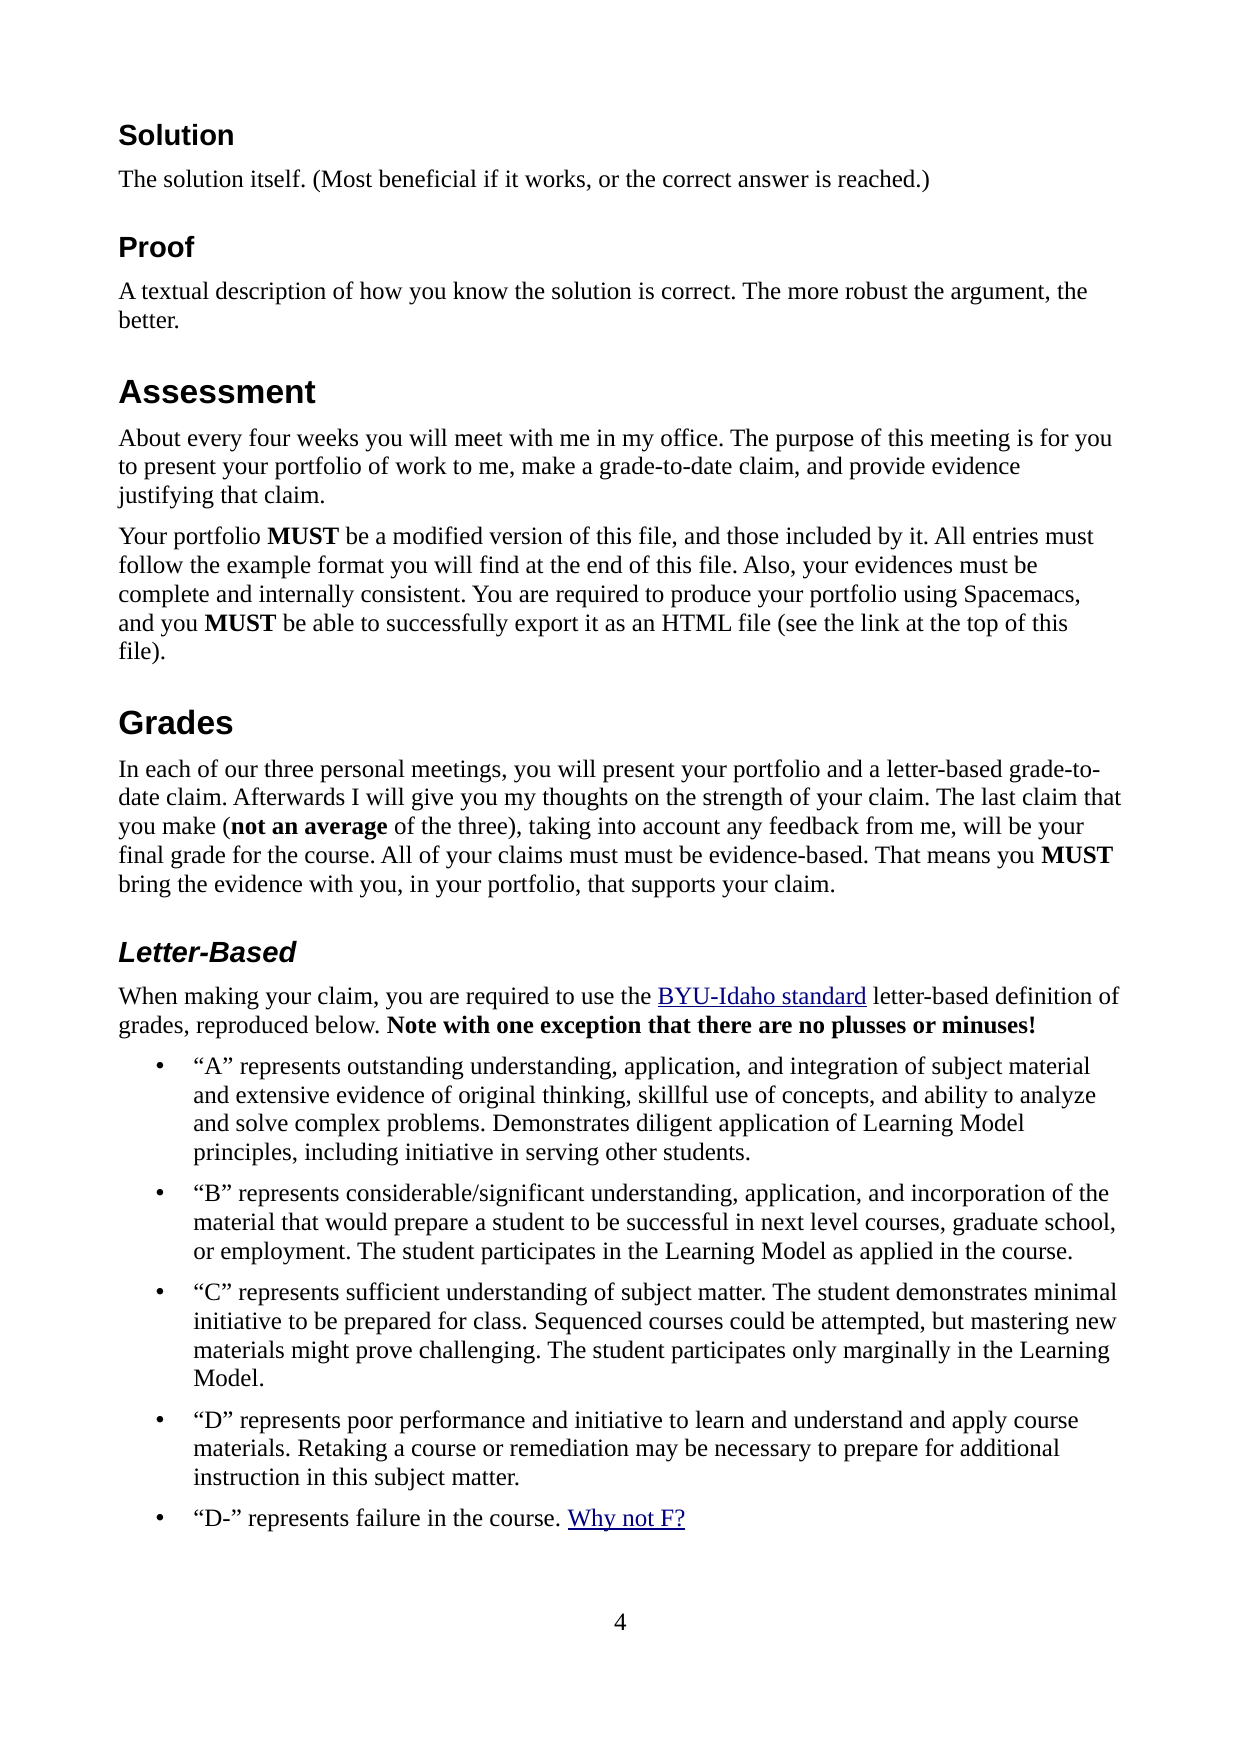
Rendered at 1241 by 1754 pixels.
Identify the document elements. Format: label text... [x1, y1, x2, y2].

list “D-” represents failure in the course. Why not F? [156, 1503, 1122, 1532]
text The solution itself. (Most beneficial if it works, or the correct answer is reached.) [118, 164, 1122, 193]
text When making your claim, you are required to use the BYU-Idaho standard letter-based definition of grades, reproduced below. Note with one exception that there are no plusses or minuses! [118, 981, 1122, 1038]
list “A” represents outstanding understanding, application, and integration of subject material and extensive evidence of original thinking, skillful use of concepts, and ability to analyze and solve complex problems. Demonstrates diligent application of Learning Model principles, including initiative in serving other students. [156, 1051, 1122, 1166]
subtitle Proof [118, 230, 1122, 264]
list “B” represents considerable/significant understanding, application, and incorporation of the material that would prepare a student to be successful in next level courses, graduate school, or employment. The student participates in the Learning Model as applied in the course. [156, 1178, 1122, 1265]
text About every four weeks you will meet with me in my office. The purpose of this meeting is for you to present your portfolio of work to me, make a grade-to-date claim, and provide evidence justifying that claim. [118, 423, 1122, 509]
text Your portfolio MUST be a modified version of this file, and those included by it. All entries must follow the example format you will find at the end of this file. Also, your evidences must be complete and internally consistent. You are required to produce your portfolio using Spacemacs, and you MUST be able to successfully export it as an HTML file (see the link at the top of this file). [118, 521, 1122, 665]
subtitle Assessment [118, 371, 1122, 410]
list “D” represents poor performance and initiative to learn and understand and apply course materials. Retaking a course or remediation may be necessary to prepare for additional instruction in this subject matter. [156, 1405, 1122, 1491]
subtitle Solution [118, 118, 1122, 152]
subtitle Grades [118, 703, 1122, 741]
text A textual description of how you know the solution is correct. The more robust the argument, the better. [118, 276, 1122, 334]
subtitle Letter-Based [118, 935, 1122, 968]
list “C” represents sufficient understanding of subject matter. The student demonstrates minimal initiative to be prepared for class. Sequenced courses could be attempted, but mastering new materials might prove challenging. The student participates only marginally in the Learning Model. [156, 1277, 1122, 1392]
text In each of our three personal meetings, you will present your portfolio and a letter-based grade-to-date claim. Afterwards I will give you my thoughts on the strength of your claim. The last claim that you make (not an average of the three), taking into account any feedback from me, will be your final grade for the course. All of your claims must must be evidence-based. That means you MUST bring the evidence with you, in your portfolio, that supports your claim. [118, 754, 1122, 897]
